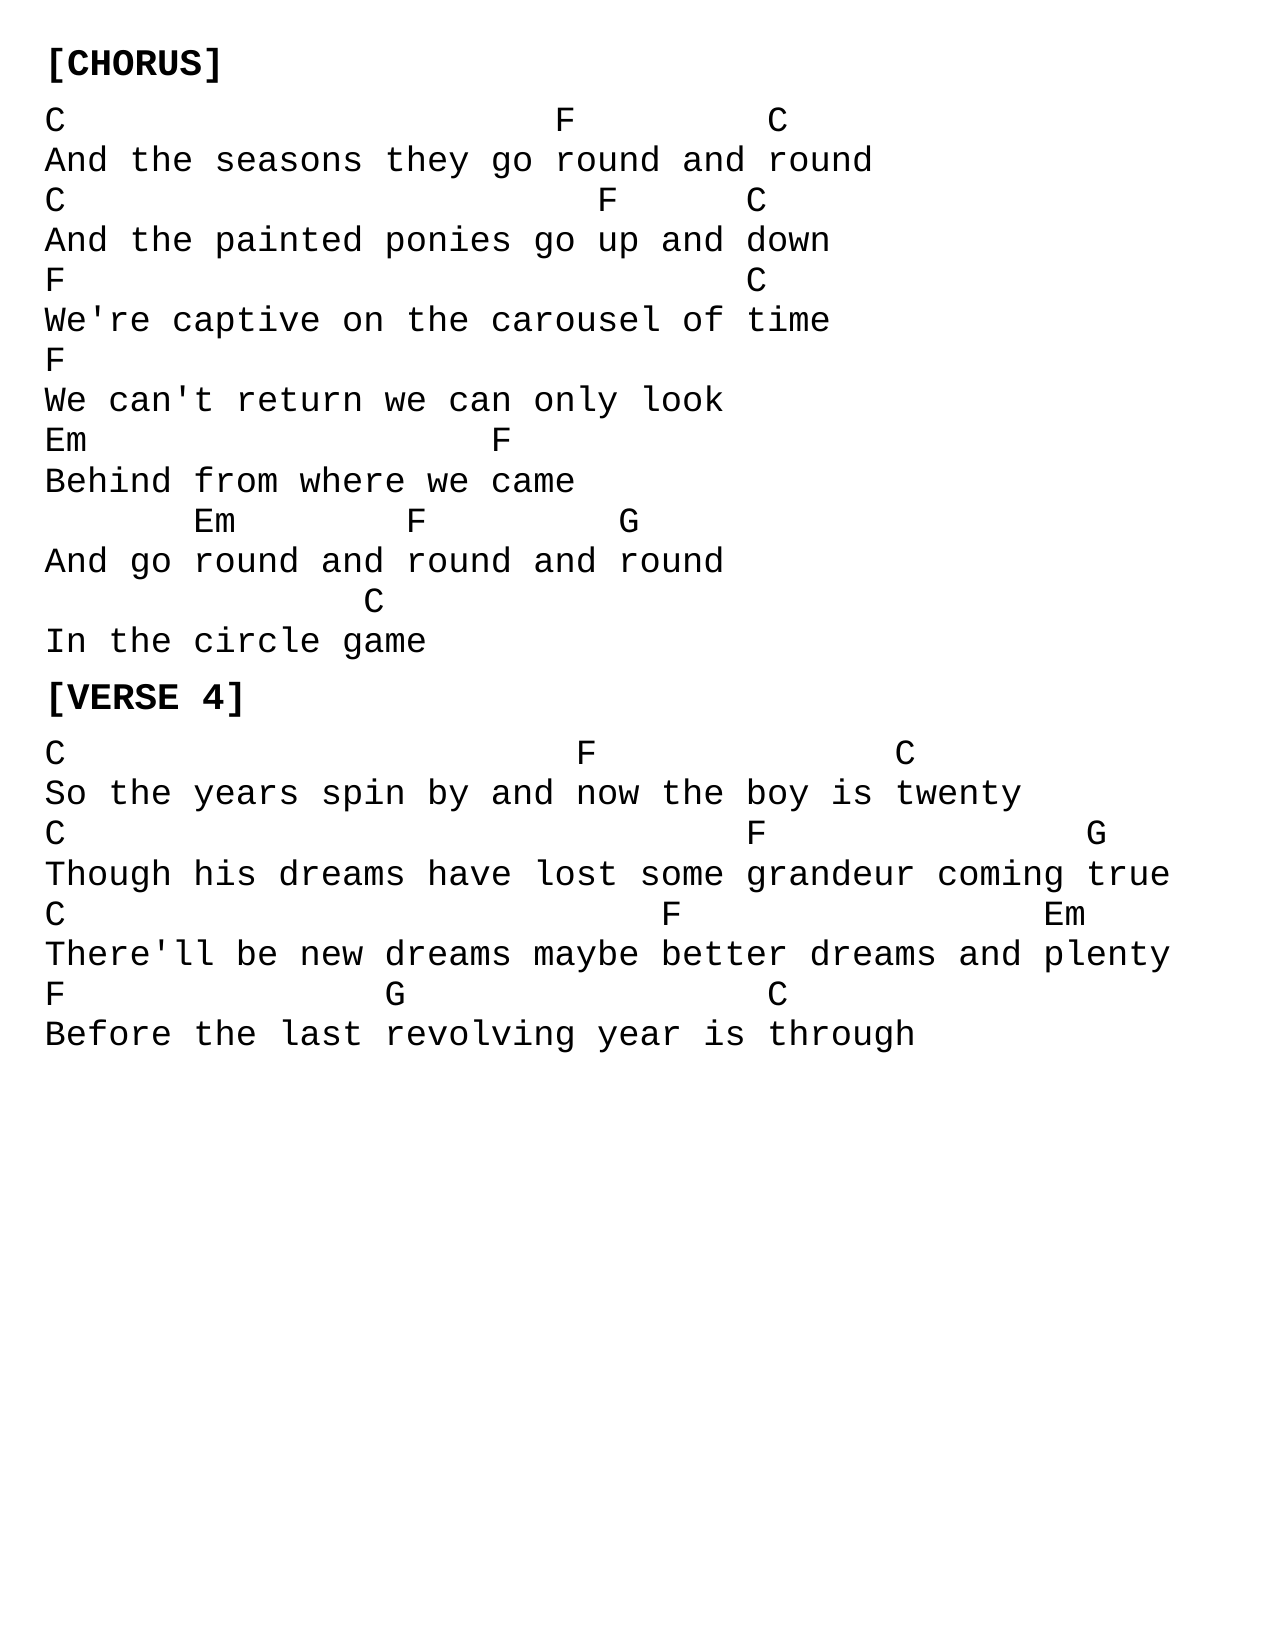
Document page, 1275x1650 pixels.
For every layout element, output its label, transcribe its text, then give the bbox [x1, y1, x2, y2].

text Before the last revolving year is through [44, 1016, 1231, 1056]
text C F C [44, 182, 1231, 222]
text Em F [44, 422, 1231, 462]
text Though his dreams have lost some grandeur coming true [44, 855, 1231, 896]
text So the years spin by and now the boy is twenty [44, 775, 1231, 815]
text And the painted ponies go up and down [44, 222, 1231, 262]
text F C [44, 262, 1231, 302]
text Behind from where we came [44, 462, 1231, 503]
subtitle [VERSE 4] [44, 678, 1231, 720]
text Em F G [44, 503, 1231, 543]
text And go round and round and round [44, 543, 1231, 583]
text C [44, 583, 1231, 623]
text C F G [44, 815, 1231, 855]
text C F C [44, 735, 1231, 775]
text In the circle game [44, 623, 1231, 663]
text C F Em [44, 896, 1231, 936]
subtitle [CHORUS] [44, 44, 1231, 87]
text F G C [44, 976, 1231, 1016]
text C F C [44, 102, 1231, 142]
text F [44, 342, 1231, 382]
text We're captive on the carousel of time [44, 302, 1231, 342]
text There'll be new dreams maybe better dreams and plenty [44, 936, 1231, 976]
text We can't return we can only look [44, 382, 1231, 422]
text And the seasons they go round and round [44, 142, 1231, 182]
